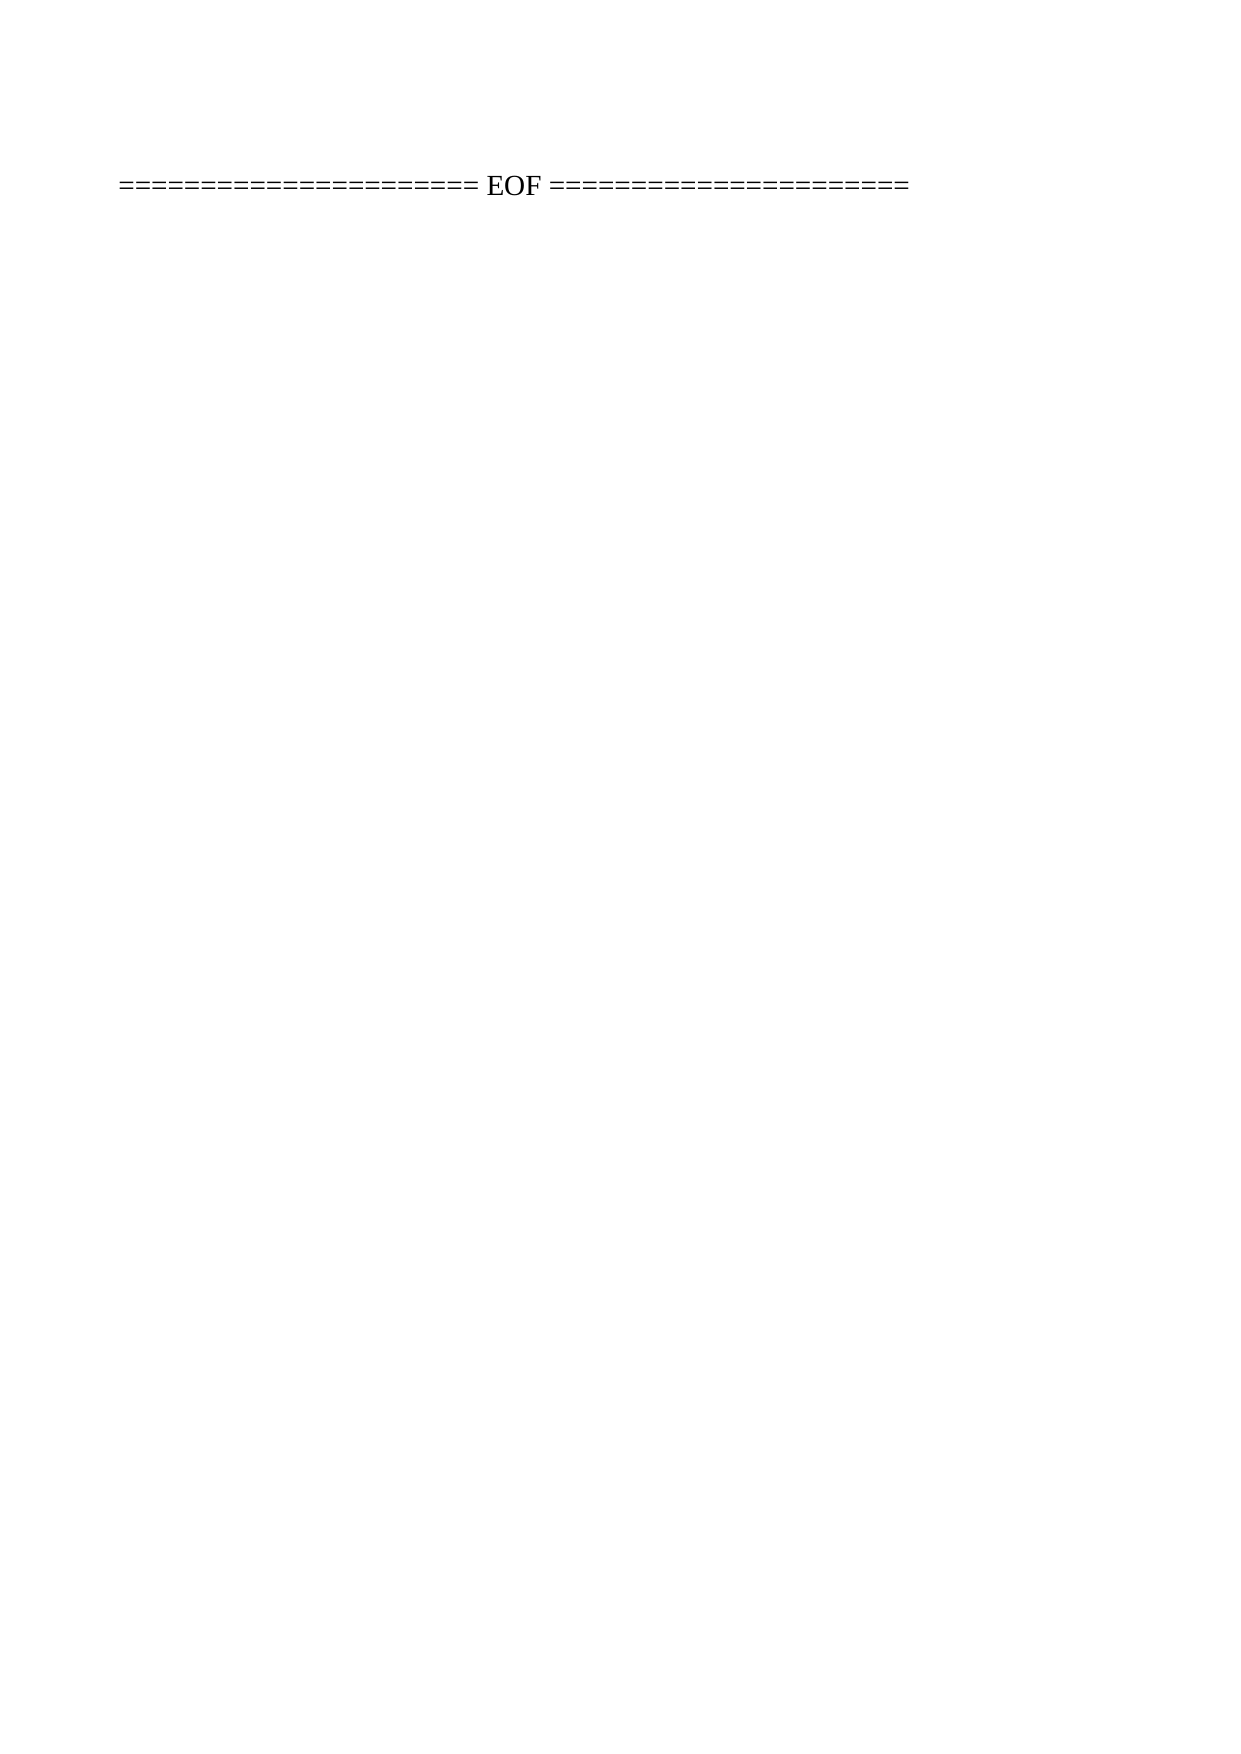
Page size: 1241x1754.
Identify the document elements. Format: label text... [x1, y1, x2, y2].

text ====================== EOF ====================== [118, 168, 1122, 202]
